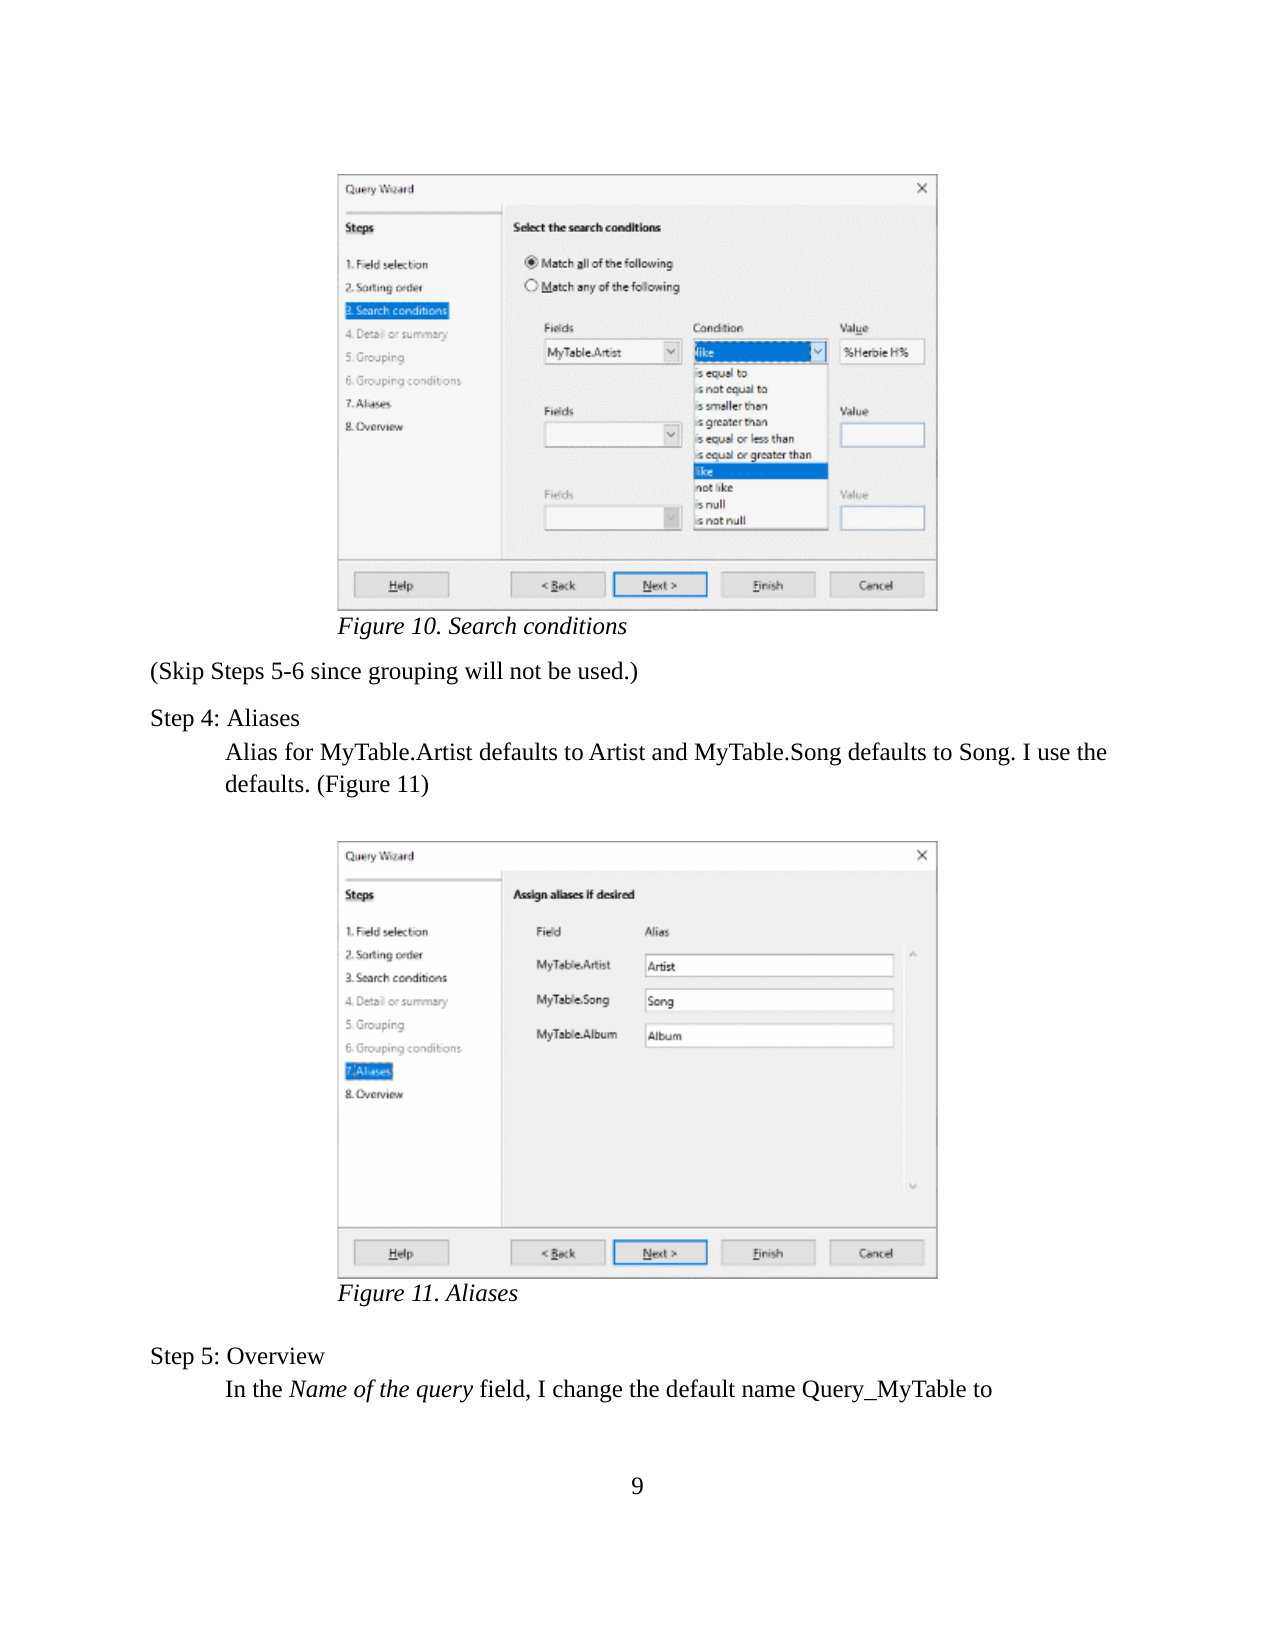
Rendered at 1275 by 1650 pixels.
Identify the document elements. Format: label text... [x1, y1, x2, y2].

text (Skip Steps 5-6 since grouping will not be used.) [150, 150, 1125, 685]
picture [337, 841, 938, 1279]
text Figure 11. Aliases [337, 1279, 937, 1307]
text Step 4: Aliases Alias for MyTable.Artist defaults to Artist and MyTable.Song defaults to Song. I use the defaults. (Figure 11) [150, 703, 1125, 798]
text Figure 10. Search conditions [337, 611, 937, 640]
picture [337, 174, 938, 611]
text Step 5: Overview In the Name of the query field, I change the default name Query_MyTable to [150, 817, 1125, 1403]
